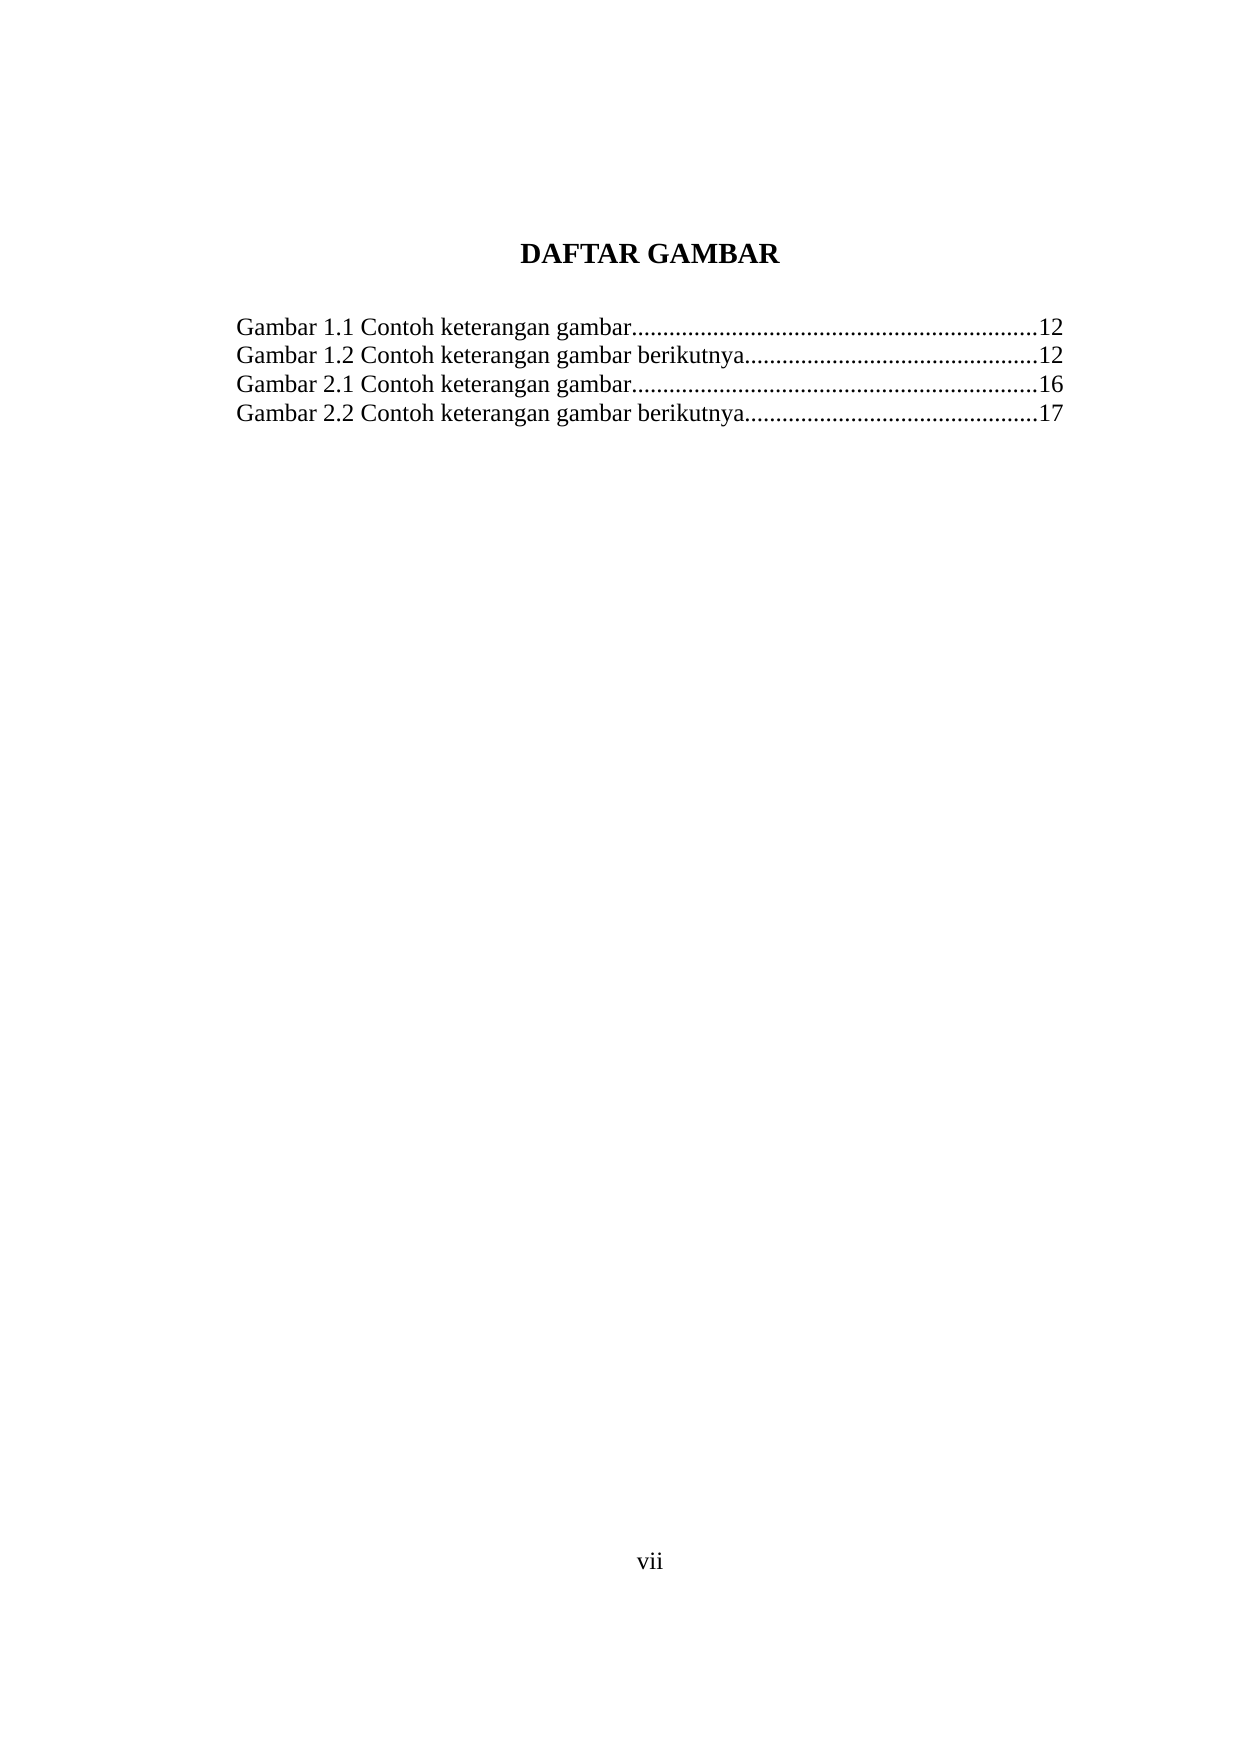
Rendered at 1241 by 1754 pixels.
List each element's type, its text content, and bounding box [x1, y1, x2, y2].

text Gambar 2.2 Contoh keterangan gambar berikutnya 17 [236, 398, 1063, 427]
text Gambar 2.1 Contoh keterangan gambar 16 [236, 369, 1063, 398]
subtitle DAFTAR GAMBAR [236, 236, 1063, 270]
text Gambar 1.2 Contoh keterangan gambar berikutnya 12 [236, 341, 1063, 369]
text Gambar 1.1 Contoh keterangan gambar 12 [236, 312, 1063, 341]
